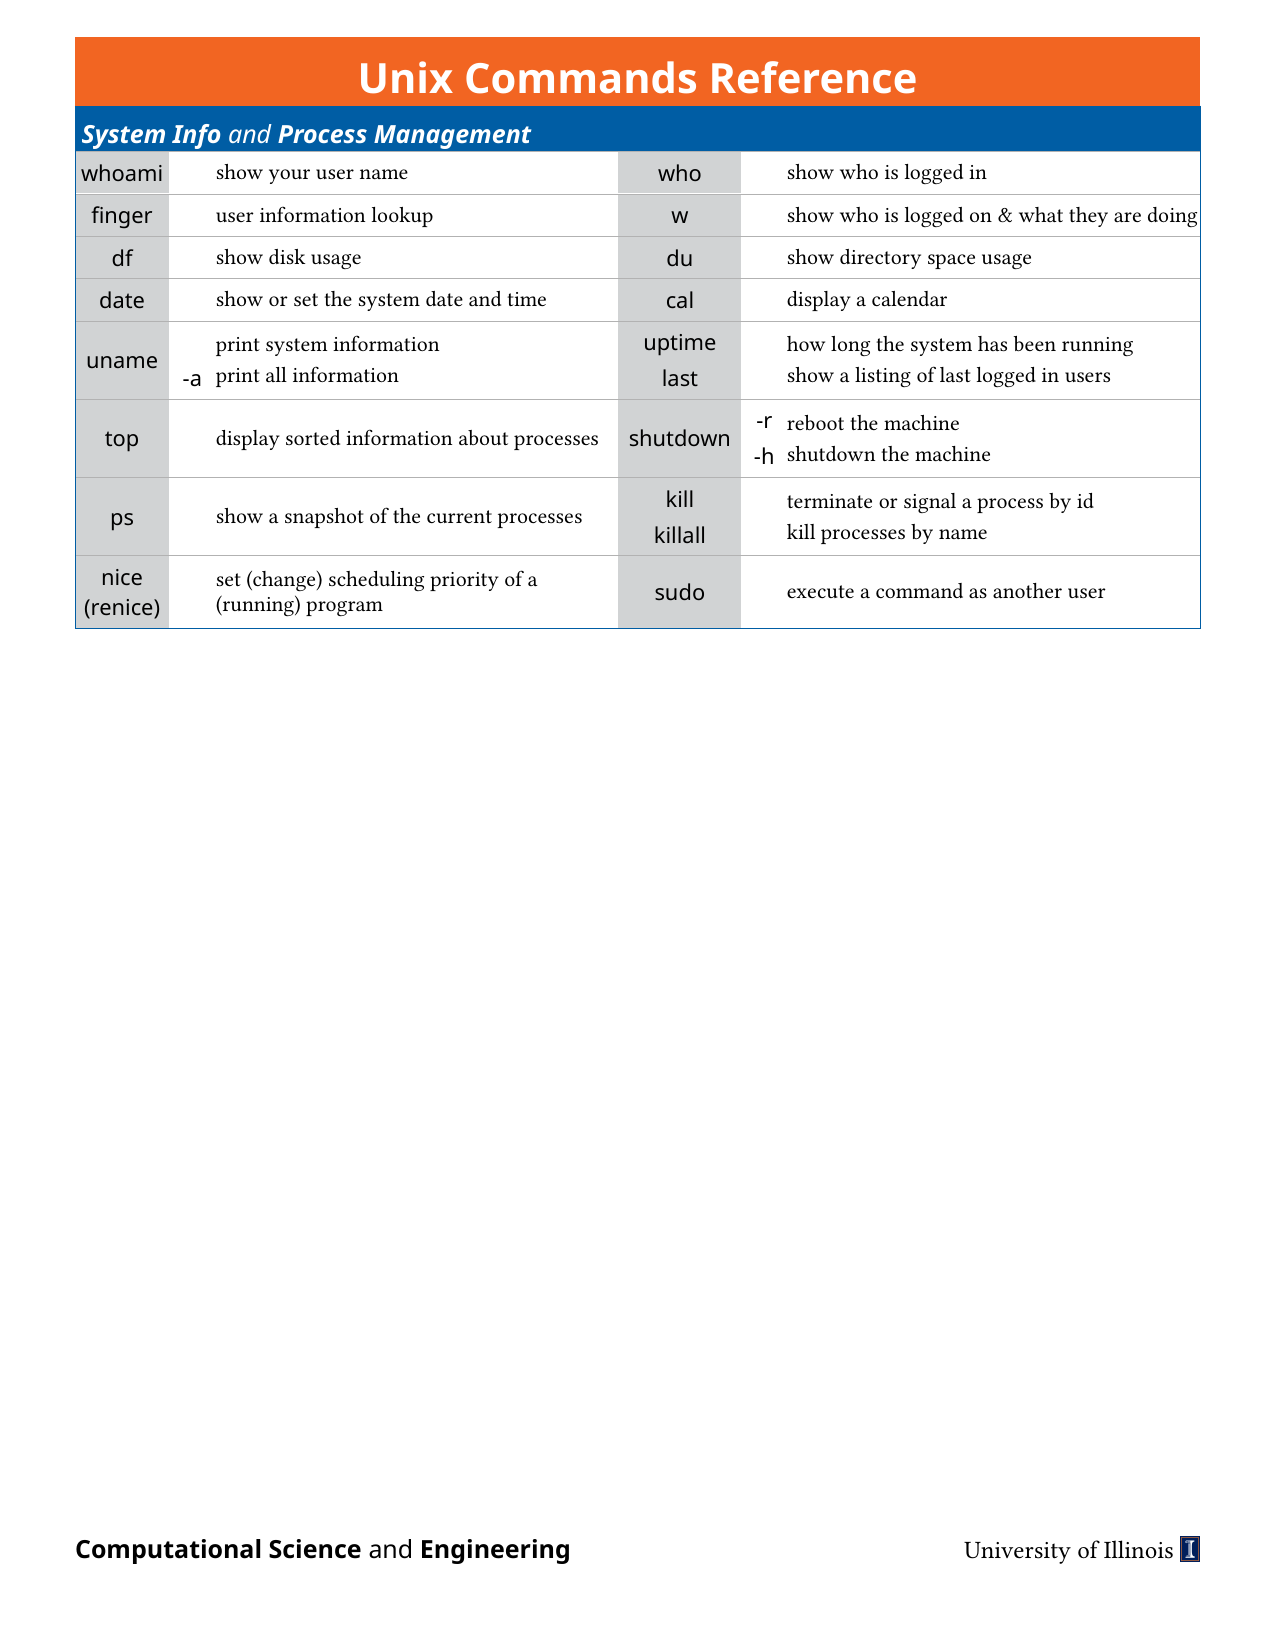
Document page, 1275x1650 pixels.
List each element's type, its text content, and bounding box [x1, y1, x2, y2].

table_cell [169, 237, 216, 278]
table_cell [741, 556, 787, 628]
picture [1180, 1536, 1200, 1562]
table_cell execute a command as another user [787, 556, 1200, 628]
table_cell [169, 556, 216, 628]
table_cell sudo [618, 556, 741, 628]
table_cell [169, 400, 216, 477]
table_cell [169, 279, 216, 321]
table_cell date [76, 279, 169, 321]
table_cell cal [618, 279, 741, 321]
table_cell -r -h [741, 400, 787, 477]
table_cell du [618, 237, 741, 278]
table_cell [741, 279, 787, 321]
table_cell uptime last [618, 322, 741, 399]
table_cell show or set the system date and time [216, 279, 618, 321]
table_cell show directory space usage [787, 237, 1200, 278]
table_cell uname [76, 322, 169, 399]
table_cell show who is logged on & what they are doing [787, 195, 1200, 236]
table_cell finger [76, 195, 169, 236]
table_cell shutdown [618, 400, 741, 477]
table_cell nice (renice) [76, 556, 169, 628]
table_cell how long the system has been running show a listing of last logged in users [787, 322, 1200, 399]
table_cell [169, 195, 216, 236]
table_cell [169, 152, 216, 193]
table_cell whoami [76, 152, 169, 193]
table_cell [741, 478, 787, 555]
table_cell ps [76, 478, 169, 555]
table_cell display sorted information about processes [216, 400, 618, 477]
table_cell show disk usage [216, 237, 618, 278]
table_cell [169, 478, 216, 555]
table_cell kill killall [618, 478, 741, 555]
table_cell [741, 195, 787, 236]
table_cell display a calendar [787, 279, 1200, 321]
table_cell top [76, 400, 169, 477]
table_cell -a [169, 322, 216, 399]
table_cell [741, 237, 787, 278]
table_cell df [76, 237, 169, 278]
table_cell terminate or signal a process by id kill processes by name [787, 478, 1200, 555]
table_cell reboot the machine shutdown the machine [787, 400, 1200, 477]
table_cell [741, 152, 787, 193]
table_cell show who is logged in [787, 152, 1200, 193]
table_cell show your user name [216, 152, 618, 193]
table_cell who [618, 152, 741, 193]
table_cell w [618, 195, 741, 236]
table_cell [741, 322, 787, 399]
table_cell show a snapshot of the current processes [216, 478, 618, 555]
table_cell print system information print all information [216, 322, 618, 399]
table_cell user information lookup [216, 195, 618, 236]
table_cell set (change) scheduling priority of a (running) program [216, 556, 618, 628]
